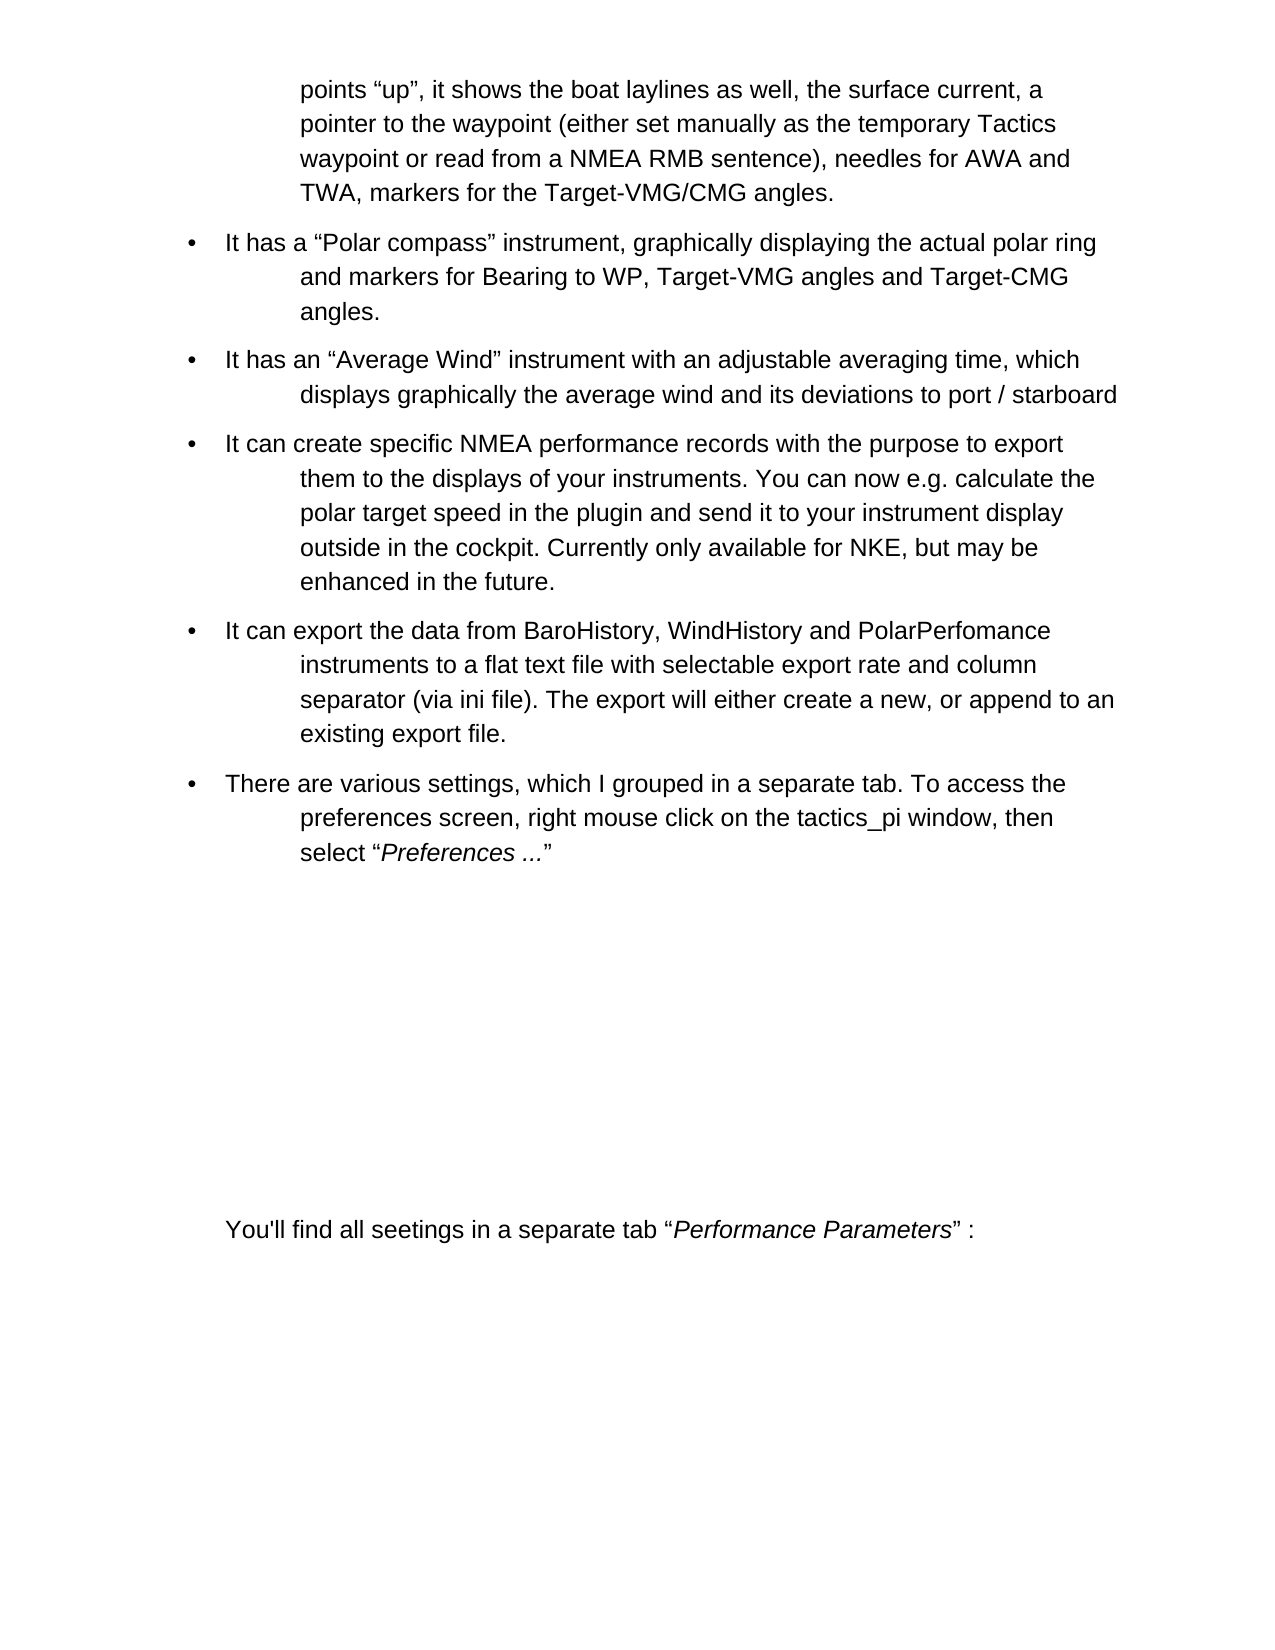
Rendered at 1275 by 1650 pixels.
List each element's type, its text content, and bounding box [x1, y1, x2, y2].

list It has a “Polar compass” instrument, graphically displaying the actual polar ring and markers for Bearing to WP, Target-VMG angles and Target-CMG angles. [187, 227, 1125, 325]
list points “up”, it shows the boat laylines as well, the surface current, a pointer to the waypoint (either set manually as the temporary Tactics waypoint or read from a NMEA RMB sentence), needles for AWA and TWA, markers for the Target-VMG/CMG angles. [187, 75, 1125, 207]
list It can export the data from BaroHistory, WindHistory and PolarPerfomance instruments to a flat text file with selectable export rate and column separator (via ini file). The export will either create a new, or append to an existing export file. [187, 616, 1125, 748]
list It can create specific NMEA performance records with the purpose to export them to the displays of your instruments. You can now e.g. calculate the polar target speed in the plugin and send it to your instrument display outside in the cockpit. Currently only available for NKE, but may be enhanced in the future. [187, 429, 1125, 596]
text You'll find all seetings in a separate tab “Performance Parameters” : [150, 1215, 1125, 1244]
list There are various settings, which I grouped in a separate tab. To access the preferences screen, right mouse click on the tactics_pi window, then select “Preferences ...” [187, 768, 1125, 901]
list It has an “Average Wind” instrument with an adjustable averaging time, which displays graphically the average wind and its deviations to port / starboard [187, 346, 1125, 409]
